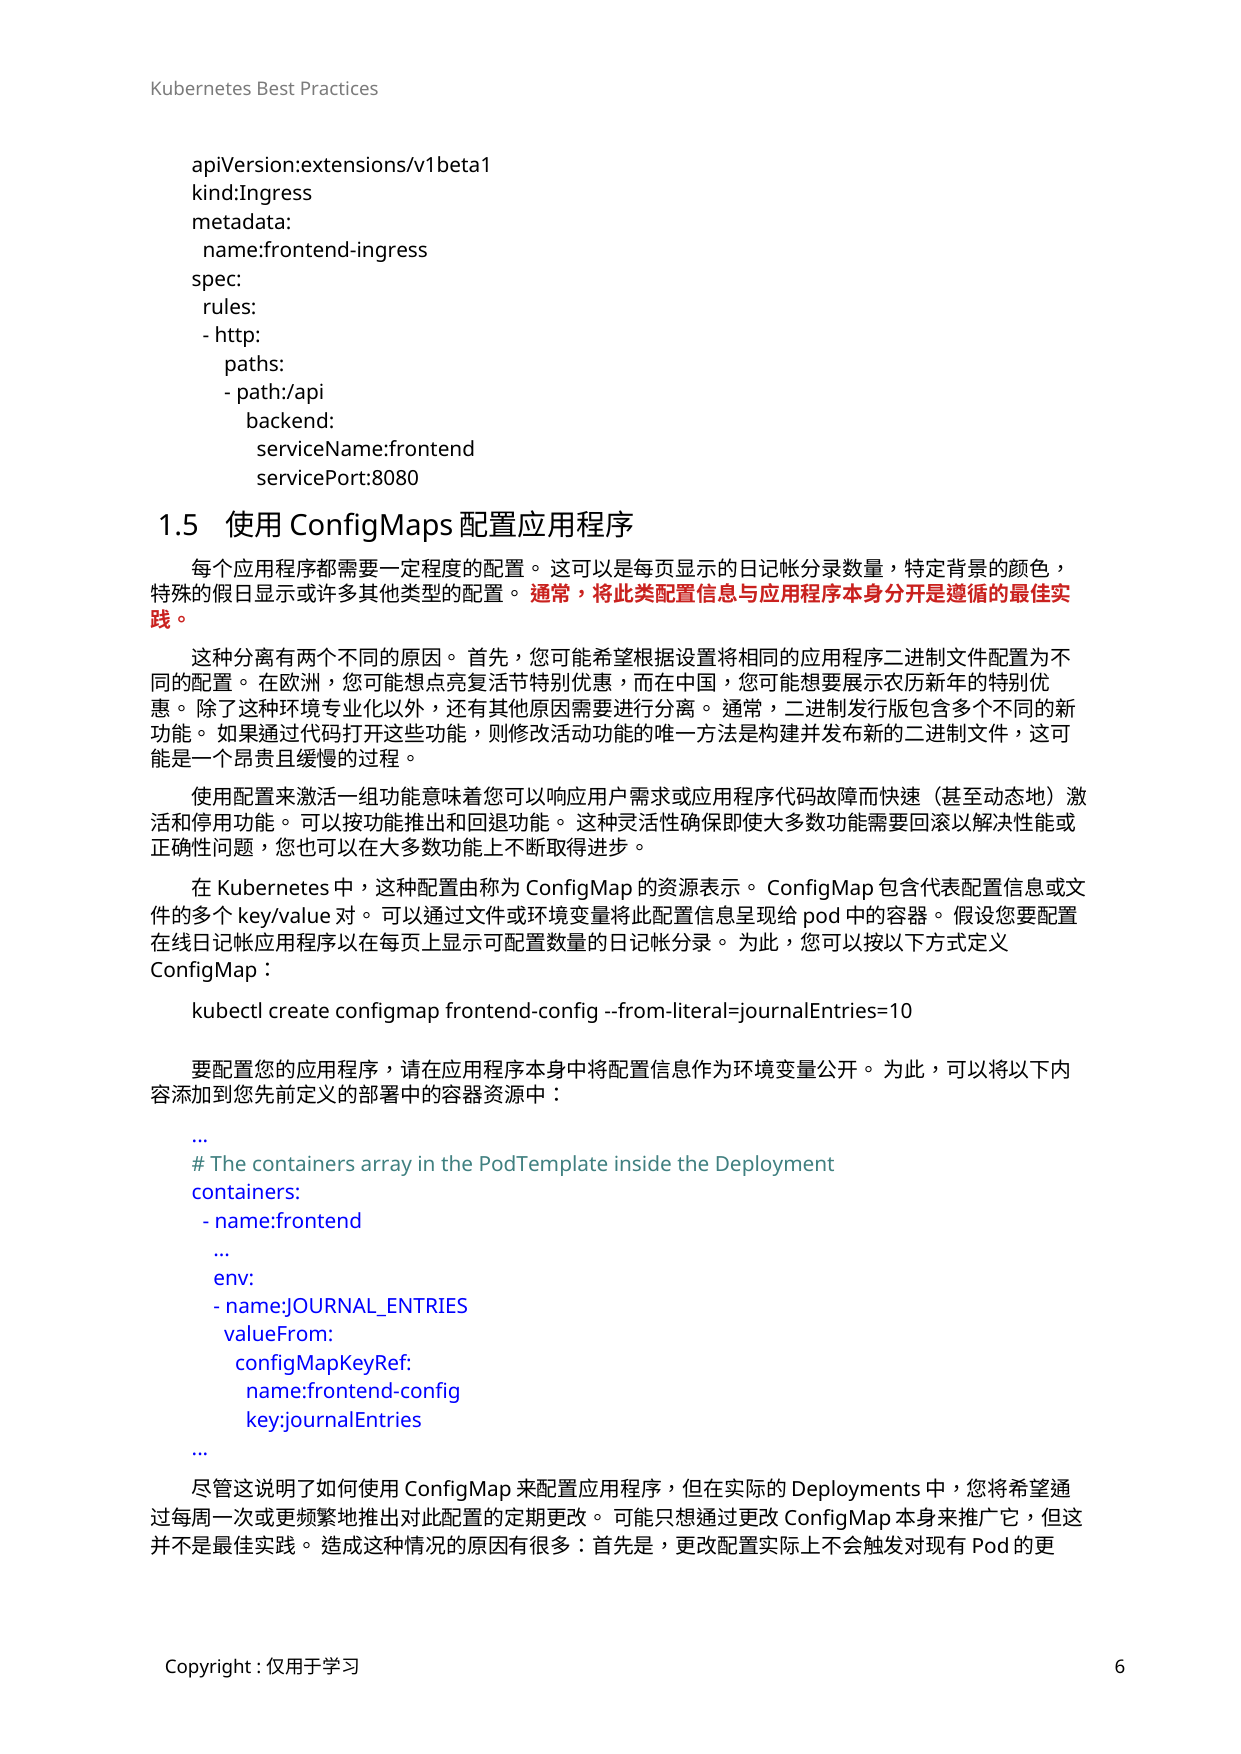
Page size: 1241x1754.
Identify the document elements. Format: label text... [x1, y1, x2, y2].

text 要配置您的应用程序，请在应用程序本身中将配置信息作为环境变量公开。 为此，可以将以下内容添加到您先前定义的部署中的容器资源中： [150, 1057, 1090, 1108]
text 每个应用程序都需要一定程度的配置。 这可以是每页显示的日记帐分录数量，特定背景的颜色，特殊的假日显示或许多其他类型的配置。 通常，将此类配置信息与应用程序本身分开是遵循的最佳实践。 [150, 556, 1090, 632]
subtitle 使用ConfigMaps配置应用程序 [150, 504, 1090, 544]
text 这种分离有两个不同的原因。 首先，您可能希望根据设置将相同的应用程序二进制文件配置为不同的配置。 在欧洲，您可能想点亮复活节特别优惠，而在中国，您可能想要展示农历新年的特别优惠。 除了这种环境专业化以外，还有其他原因需要进行分离。 通常，二进制发行版包含多个不同的新功能。 如果通过代码打开这些功能，则修改活动功能的唯一方法是构建并发布新的二进制文件，这可能是一个昂贵且缓慢的过程。 [150, 645, 1090, 772]
text 尽管这说明了如何使用ConfigMap来配置应用程序，但在实际的Deployments中，您将希望通过每周一次或更频繁地推出对此配置的定期更改。 可能只想通过更改ConfigMap本身来推广它，但这并不是最佳实践。 造成这种情况的原因有很多：首先是，更改配置实际上不会触发对现有Pod的更 [150, 1474, 1090, 1560]
text 在Kubernetes中，这种配置由称为ConfigMap的资源表示。 ConfigMap包含代表配置信息或文件的多个key/value对。 可以通过文件或环境变量将此配置信息呈现给pod中的容器。 假设您要配置在线日记帐应用程序以在每页上显示可配置数量的日记帐分录。 为此，您可以按以下方式定义ConfigMap： [150, 873, 1090, 984]
text 使用配置来激活一组功能意味着您可以响应用户需求或应用程序代码故障而快速（甚至动态地）激活和停用功能。 可以按功能推出和回退功能。 这种灵活性确保即使大多数功能需要回滚以解决性能或正确性问题，您也可以在大多数功能上不断取得进步。 [150, 784, 1090, 861]
